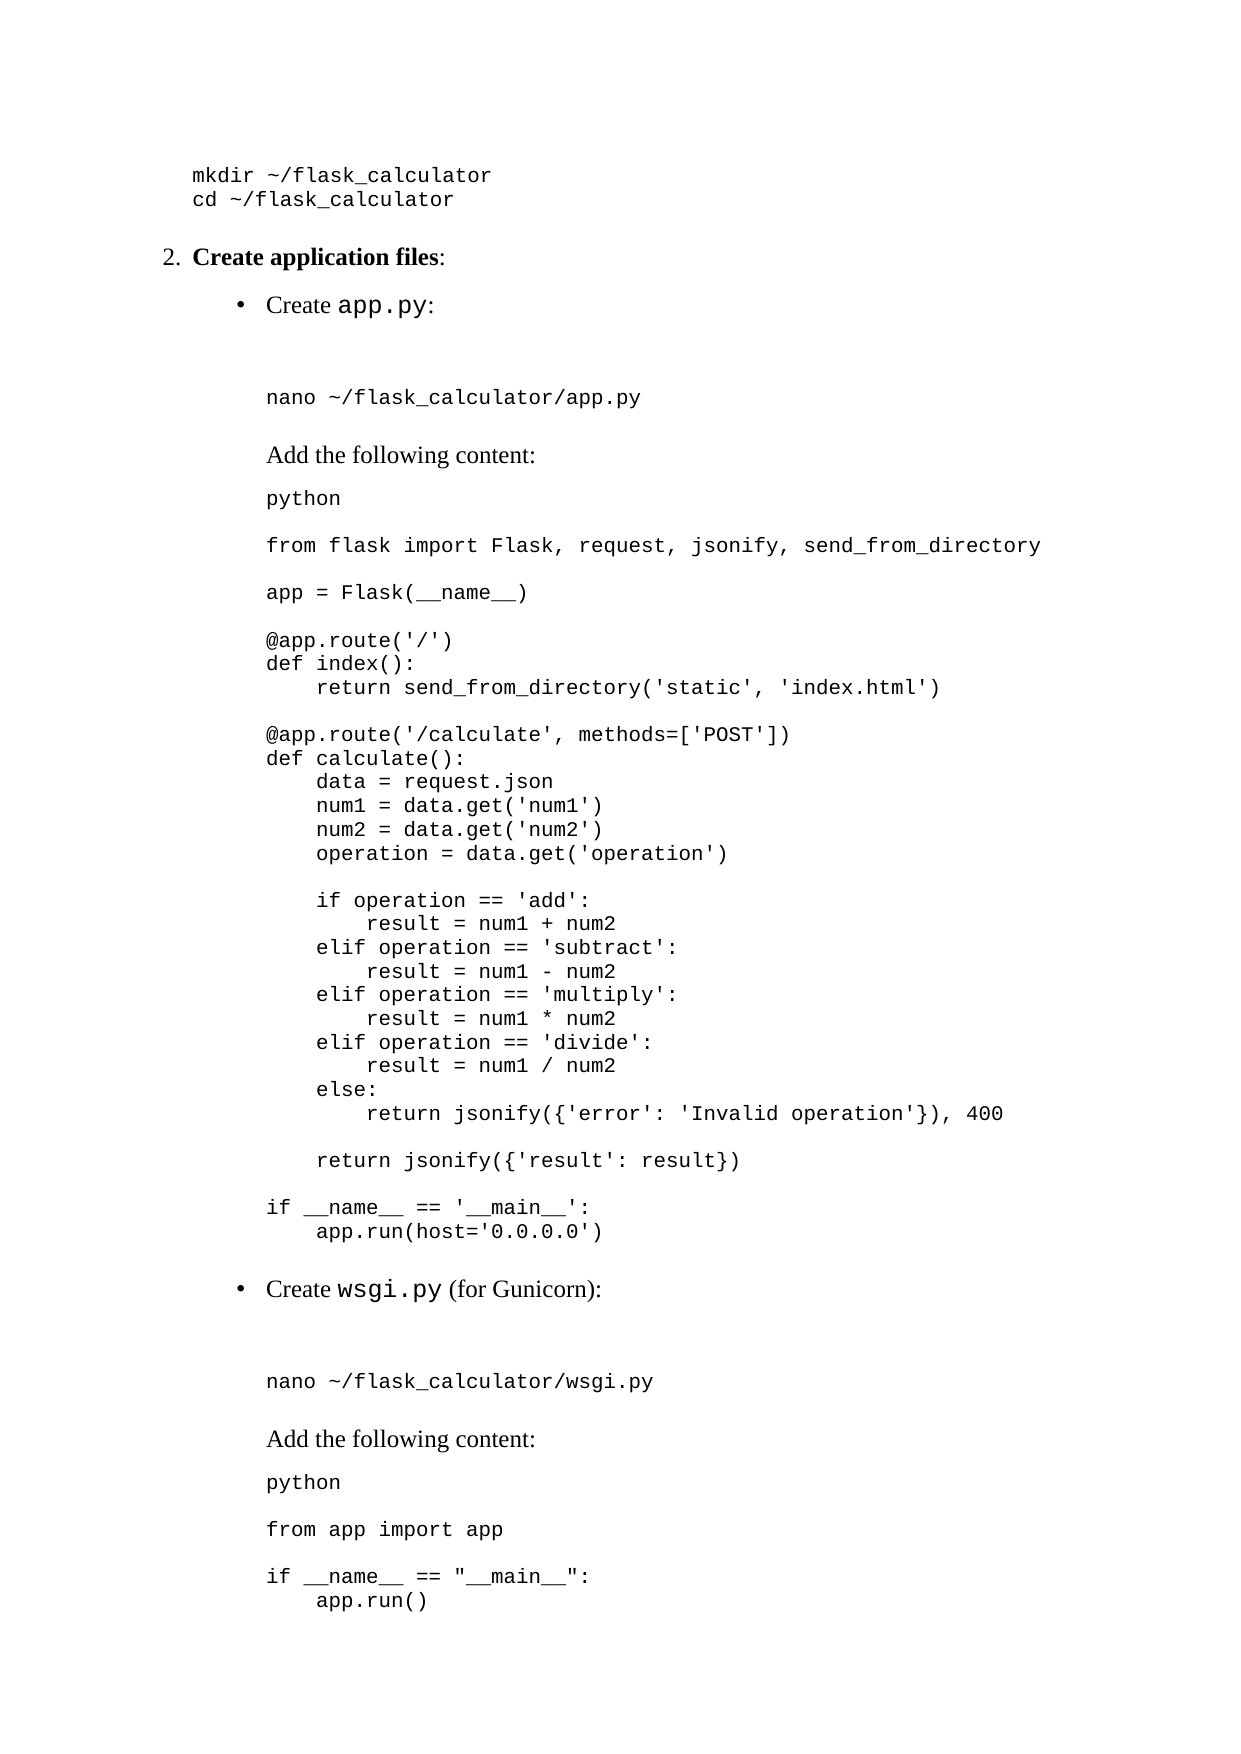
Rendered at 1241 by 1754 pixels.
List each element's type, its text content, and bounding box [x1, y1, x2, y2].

list result = num1 / num2 [236, 1055, 1122, 1079]
list return jsonify({'error': 'Invalid operation'}), 400 [236, 1103, 1122, 1126]
list result = num1 - num2 [236, 961, 1122, 984]
list python [236, 488, 1122, 511]
list from flask import Flask, request, jsonify, send_from_directory [236, 535, 1122, 559]
list num2 = data.get('num2') [236, 819, 1122, 842]
list if __name__ == "__main__": [236, 1567, 1122, 1590]
list else: [236, 1079, 1122, 1103]
list if __name__ == '__main__': [236, 1197, 1122, 1221]
list if operation == 'add': [236, 890, 1122, 913]
list nano ~/flask_calculator/wsgi.py [236, 1371, 1122, 1395]
list Add the following content: [236, 1424, 1122, 1453]
list @app.route('/calculate', methods=['POST']) [236, 724, 1122, 748]
list Create wsgi.py (for Gunicorn): [236, 1274, 1122, 1305]
list elif operation == 'divide': [236, 1032, 1122, 1055]
list app = Flask(__name__) [236, 582, 1122, 606]
list elif operation == 'multiply': [236, 984, 1122, 1008]
list nano ~/flask_calculator/app.py [236, 387, 1122, 411]
list result = num1 * num2 [236, 1008, 1122, 1032]
list def calculate(): [236, 748, 1122, 772]
list def index(): [236, 653, 1122, 677]
list Create app.py: [236, 290, 1122, 321]
list from app import app [236, 1519, 1122, 1543]
list operation = data.get('operation') [236, 842, 1122, 866]
list return jsonify({'result': result}) [236, 1150, 1122, 1173]
list Create application files: [162, 242, 1122, 271]
list mkdir ~/flask_calculator [162, 165, 1122, 189]
list return send_from_directory('static', 'index.html') [236, 677, 1122, 701]
list cd ~/flask_calculator [162, 189, 1122, 213]
list num1 = data.get('num1') [236, 795, 1122, 819]
list @app.route('/') [236, 630, 1122, 653]
list elif operation == 'subtract': [236, 937, 1122, 961]
list Add the following content: [236, 440, 1122, 469]
list python [236, 1472, 1122, 1496]
list result = num1 + num2 [236, 913, 1122, 937]
list app.run() [236, 1590, 1122, 1614]
list app.run(host='0.0.0.0') [236, 1221, 1122, 1244]
list data = request.json [236, 772, 1122, 795]
